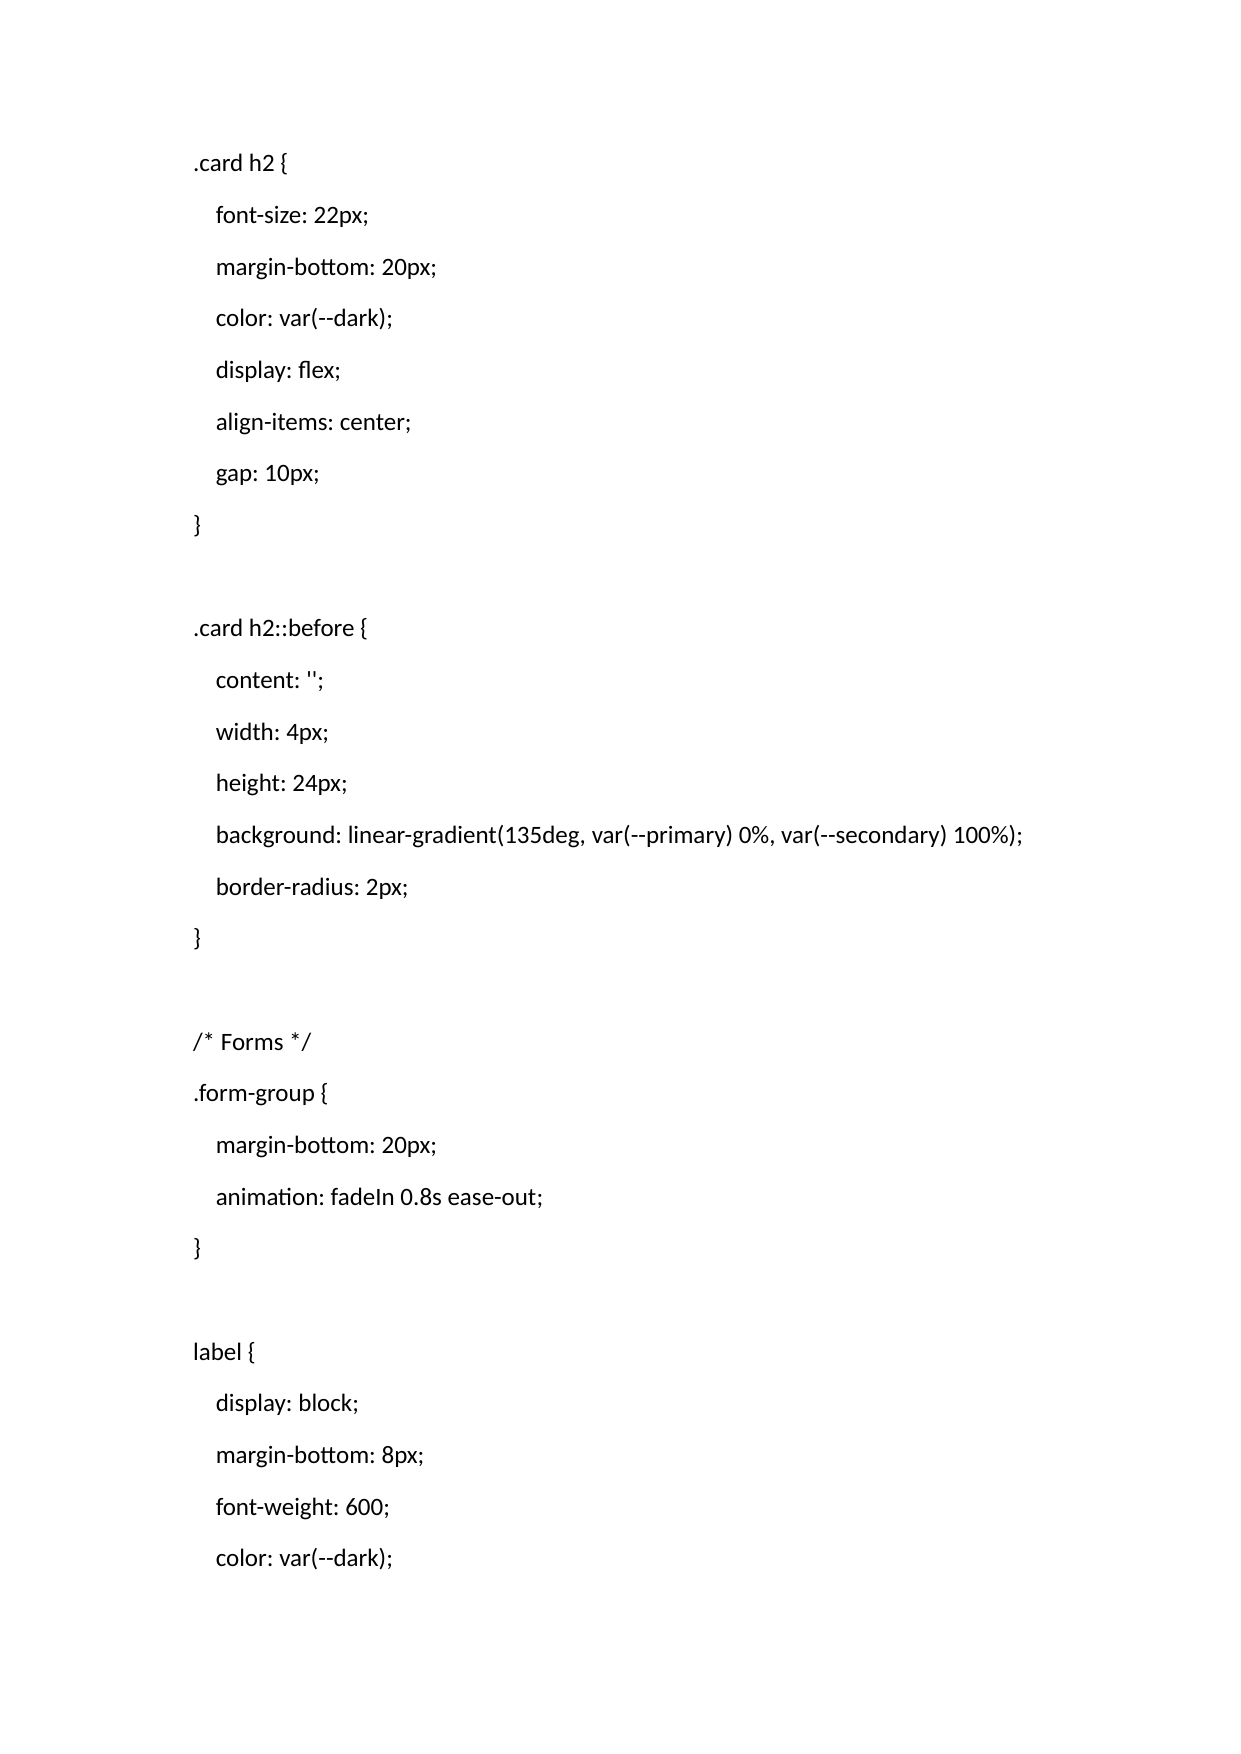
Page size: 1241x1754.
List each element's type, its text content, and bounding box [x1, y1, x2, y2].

text font-size: 22px; [148, 199, 1093, 230]
text animation: fadeIn 0.8s ease-out; [148, 1181, 1093, 1211]
text border-radius: 2px; [148, 871, 1093, 901]
text margin-bottom: 8px; [148, 1439, 1093, 1470]
text margin-bottom: 20px; [148, 251, 1093, 281]
text label { [148, 1336, 1093, 1366]
text display: flex; [148, 354, 1093, 385]
text height: 24px; [148, 768, 1093, 798]
text content: ''; [148, 664, 1093, 695]
text background: linear-gradient(135deg, var(--primary) 0%, var(--secondary) 100%); [148, 819, 1093, 850]
text .form-group { [148, 1078, 1093, 1108]
text color: var(--dark); [148, 1543, 1093, 1573]
text .card h2::before { [148, 613, 1093, 643]
text } [148, 923, 1093, 953]
text } [148, 509, 1093, 540]
text align-items: center; [148, 406, 1093, 436]
text font-weight: 600; [148, 1491, 1093, 1521]
text width: 4px; [148, 716, 1093, 746]
text display: block; [148, 1388, 1093, 1418]
text .card h2 { [148, 148, 1093, 178]
text /* Forms */ [148, 1026, 1093, 1056]
text margin-bottom: 20px; [148, 1129, 1093, 1160]
text } [148, 1233, 1093, 1263]
text color: var(--dark); [148, 303, 1093, 333]
text gap: 10px; [148, 458, 1093, 488]
